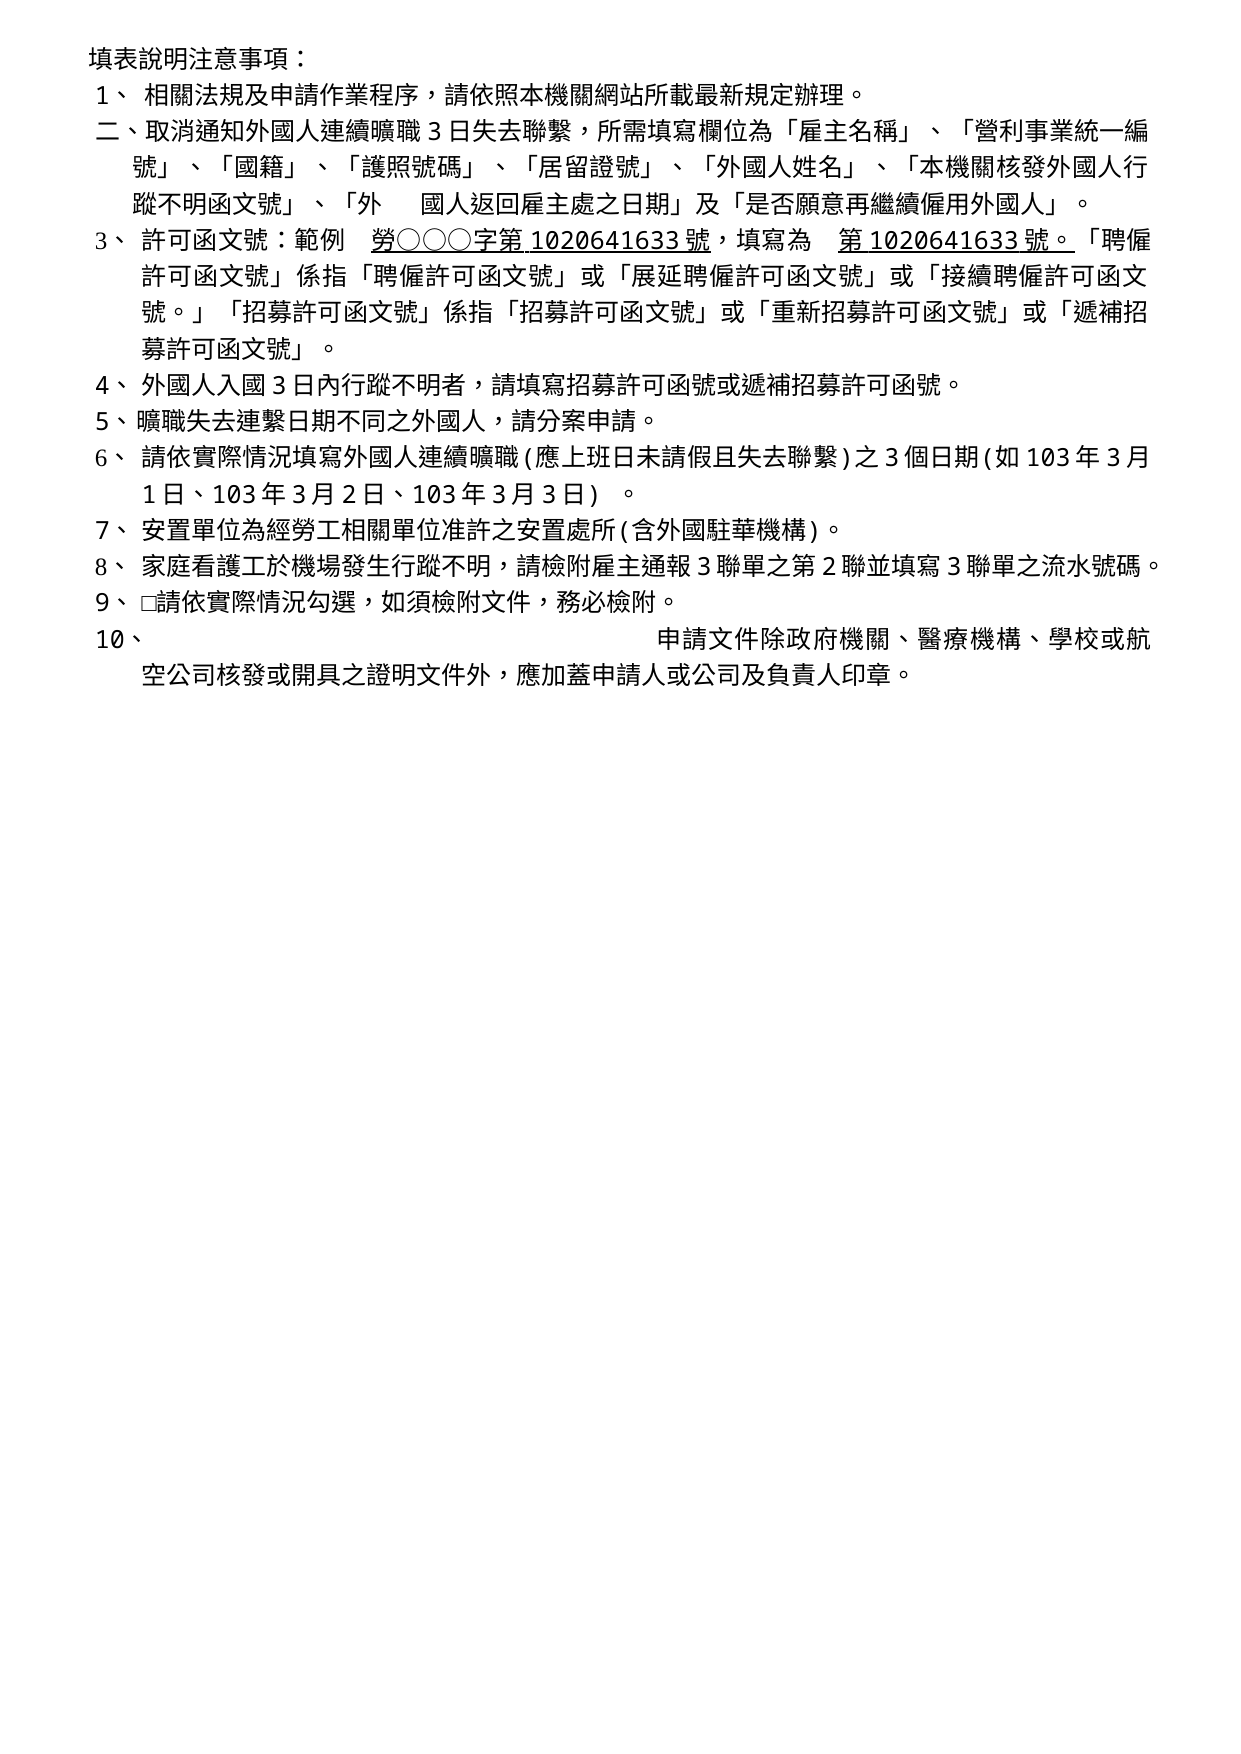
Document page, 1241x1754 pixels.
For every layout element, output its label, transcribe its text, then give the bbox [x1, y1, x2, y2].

list 請依實際情況填寫外國人連續曠職(應上班日未請假且失去聯繫)之3個日期(如103年3月1日、103年3月2日、103年3月3日) 。 [94, 438, 1152, 510]
list 許可函文號：範例 勞○○○字第1020641633號，填寫為 第1020641633號。「聘僱許可函文號」係指「聘僱許可函文號」或「展延聘僱許可函文號」或「接續聘僱許可函文號。」「招募許可函文號」係指「招募許可函文號」或「重新招募許可函文號」或「遞補招募許可函文號」。 [94, 220, 1152, 365]
list 曠職失去連繫日期不同之外國人，請分案申請。 [94, 402, 1152, 438]
list 家庭看護工於機場發生行蹤不明，請檢附雇主通報3聯單之第2聯並填寫3聯單之流水號碼。 [94, 547, 1152, 583]
list 相關法規及申請作業程序，請依照本機關網站所載最新規定辦理。 [94, 75, 1152, 112]
list 外國人入國3日內行蹤不明者，請填寫招募許可函號或遞補招募許可函號。 [94, 365, 1152, 402]
text 填表說明注意事項： [89, 39, 1152, 75]
text 二、取消通知外國人連續曠職3日失去聯繫，所需填寫欄位為「雇主名稱」、「營利事業統一編號」、「國籍」、「護照號碼」、「居留證號」、「外國人姓名」、「本機關核發外國人行蹤不明函文號」、「外 國人返回雇主處之日期」及「是否願意再繼續僱用外國人」。 [95, 112, 1152, 220]
list 安置單位為經勞工相關單位准許之安置處所(含外國駐華機構)。 [94, 510, 1152, 547]
list 申請文件除政府機關、醫療機構、學校或航空公司核發或開具之證明文件外，應加蓋申請人或公司及負責人印章。 [94, 619, 1152, 692]
list □請依實際情況勾選，如須檢附文件，務必檢附。 [94, 583, 1152, 619]
